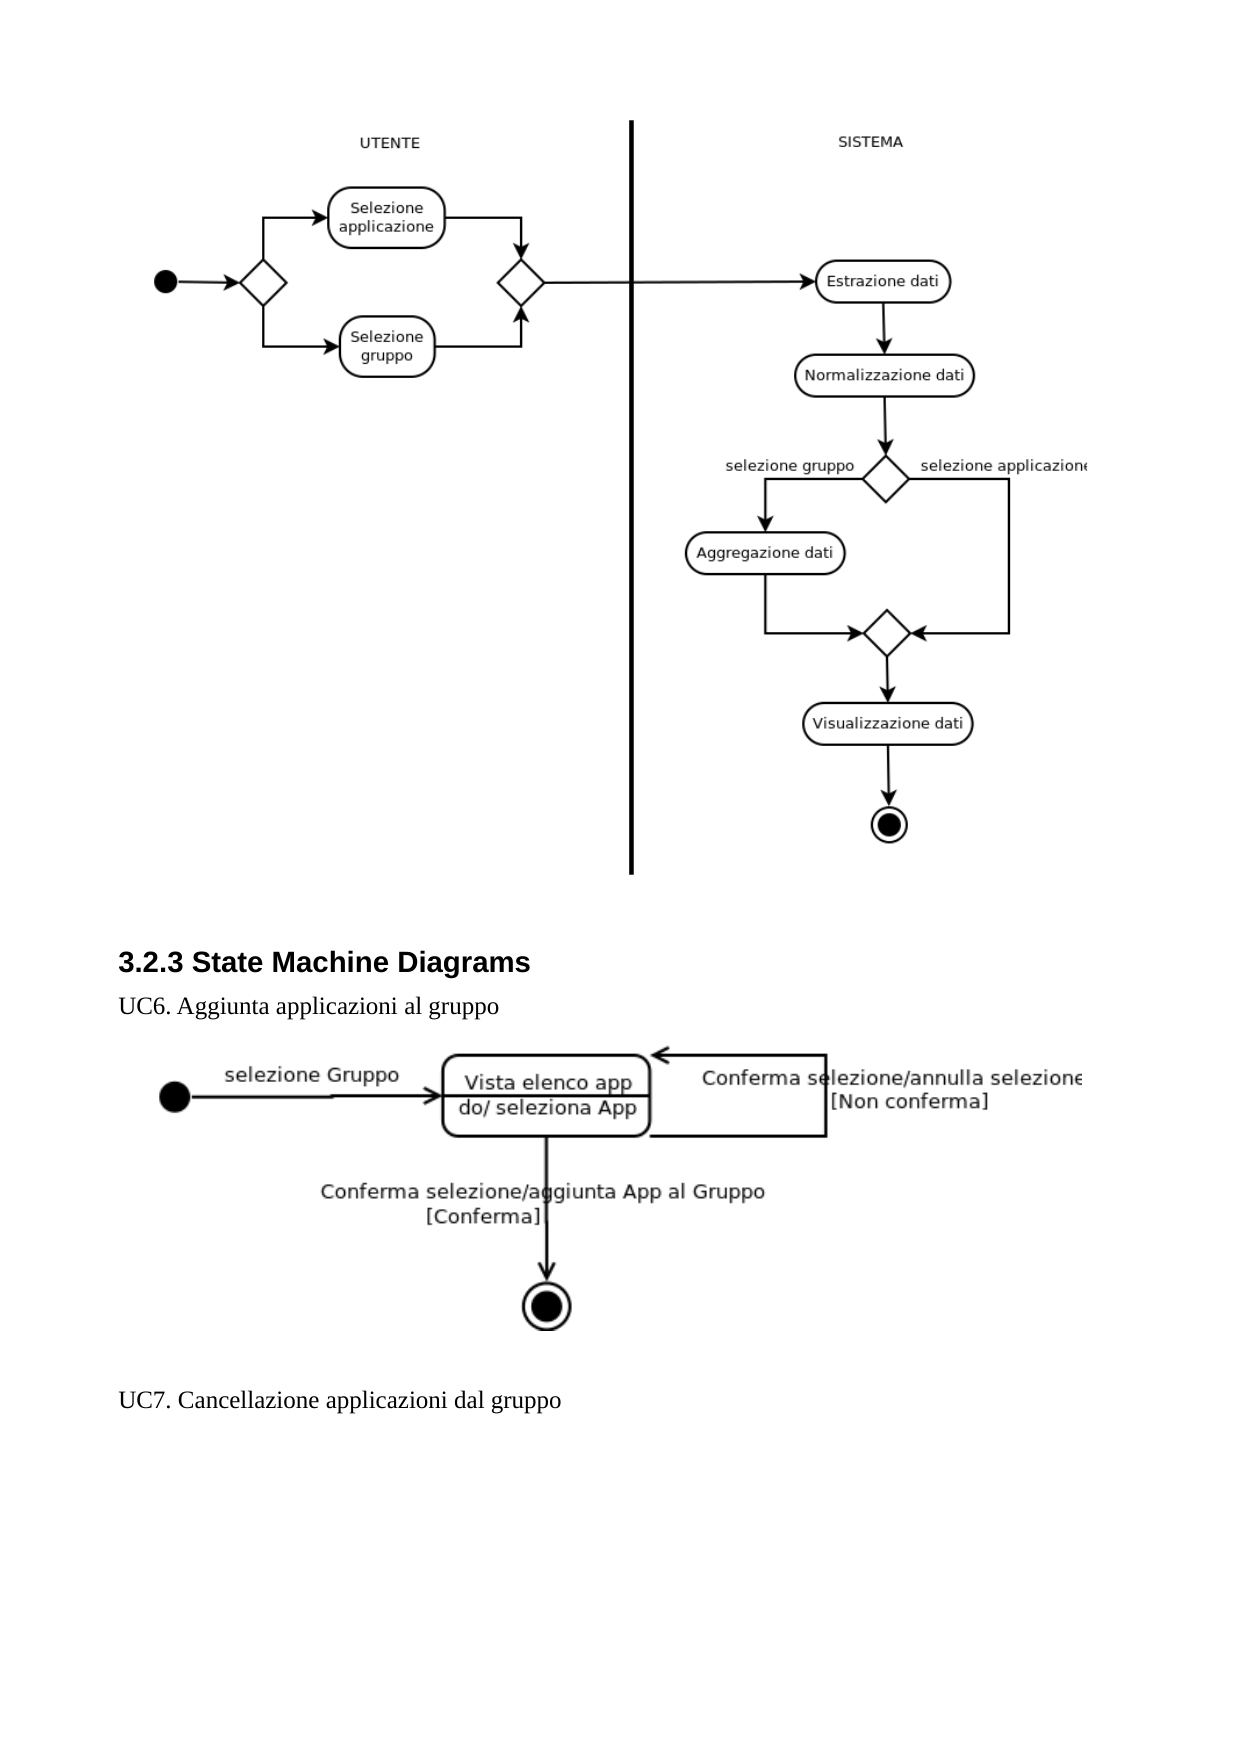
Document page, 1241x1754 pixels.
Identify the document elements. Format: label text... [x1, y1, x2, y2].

text UC6. Aggiunta applicazioni al gruppo [118, 991, 1122, 1020]
text UC7. Cancellazione applicazioni dal gruppo [118, 1385, 1122, 1414]
picture [153, 118, 1088, 876]
picture [158, 1040, 1082, 1331]
subtitle 3.2.3 State Machine Diagrams [118, 945, 1122, 979]
